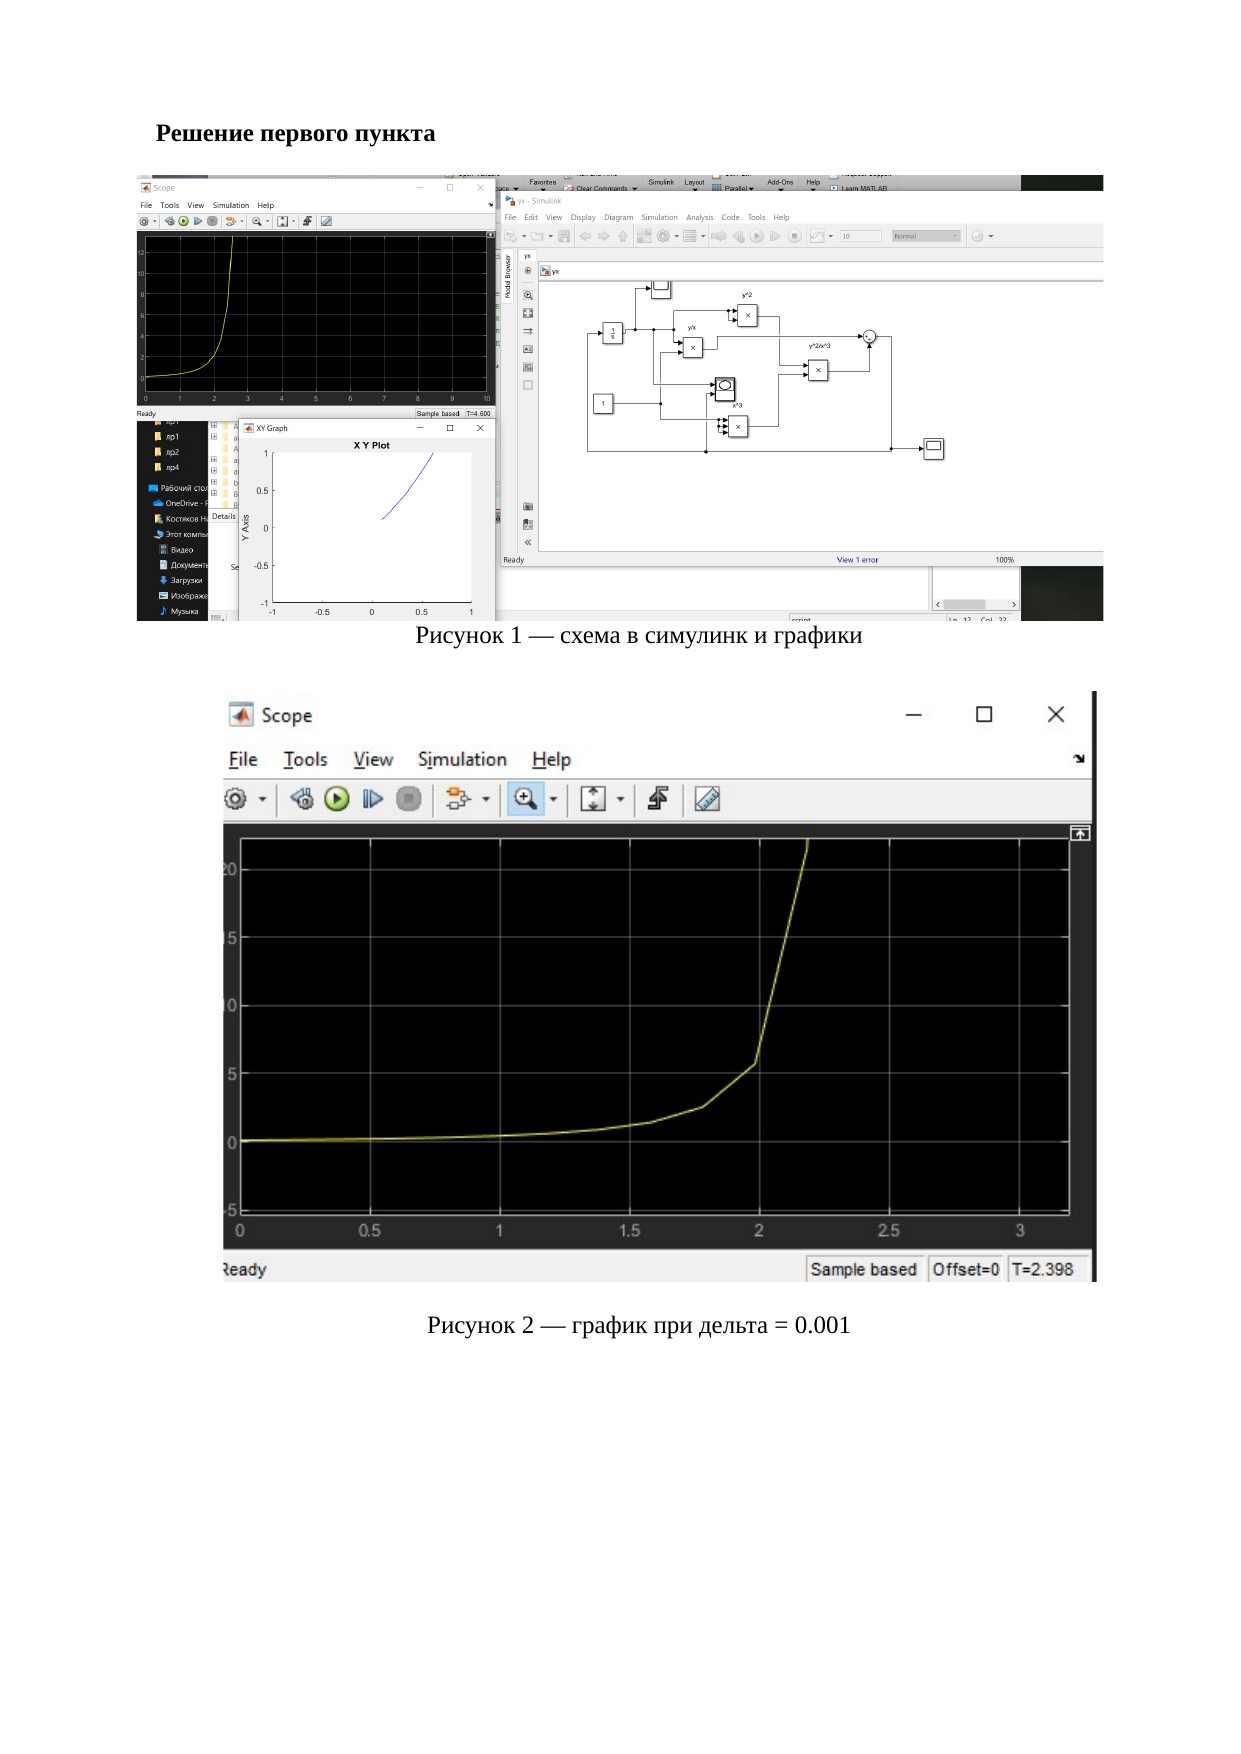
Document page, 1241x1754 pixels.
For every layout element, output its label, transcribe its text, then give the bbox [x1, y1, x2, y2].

text Решение первого пункта [156, 118, 1122, 147]
picture [136, 175, 1104, 621]
text Рисунок 1 — схема в симулинк и графики [156, 176, 1122, 649]
text Рисунок 2 — график при дельта = 0.001 [156, 1311, 1122, 1339]
picture [223, 691, 1097, 1282]
